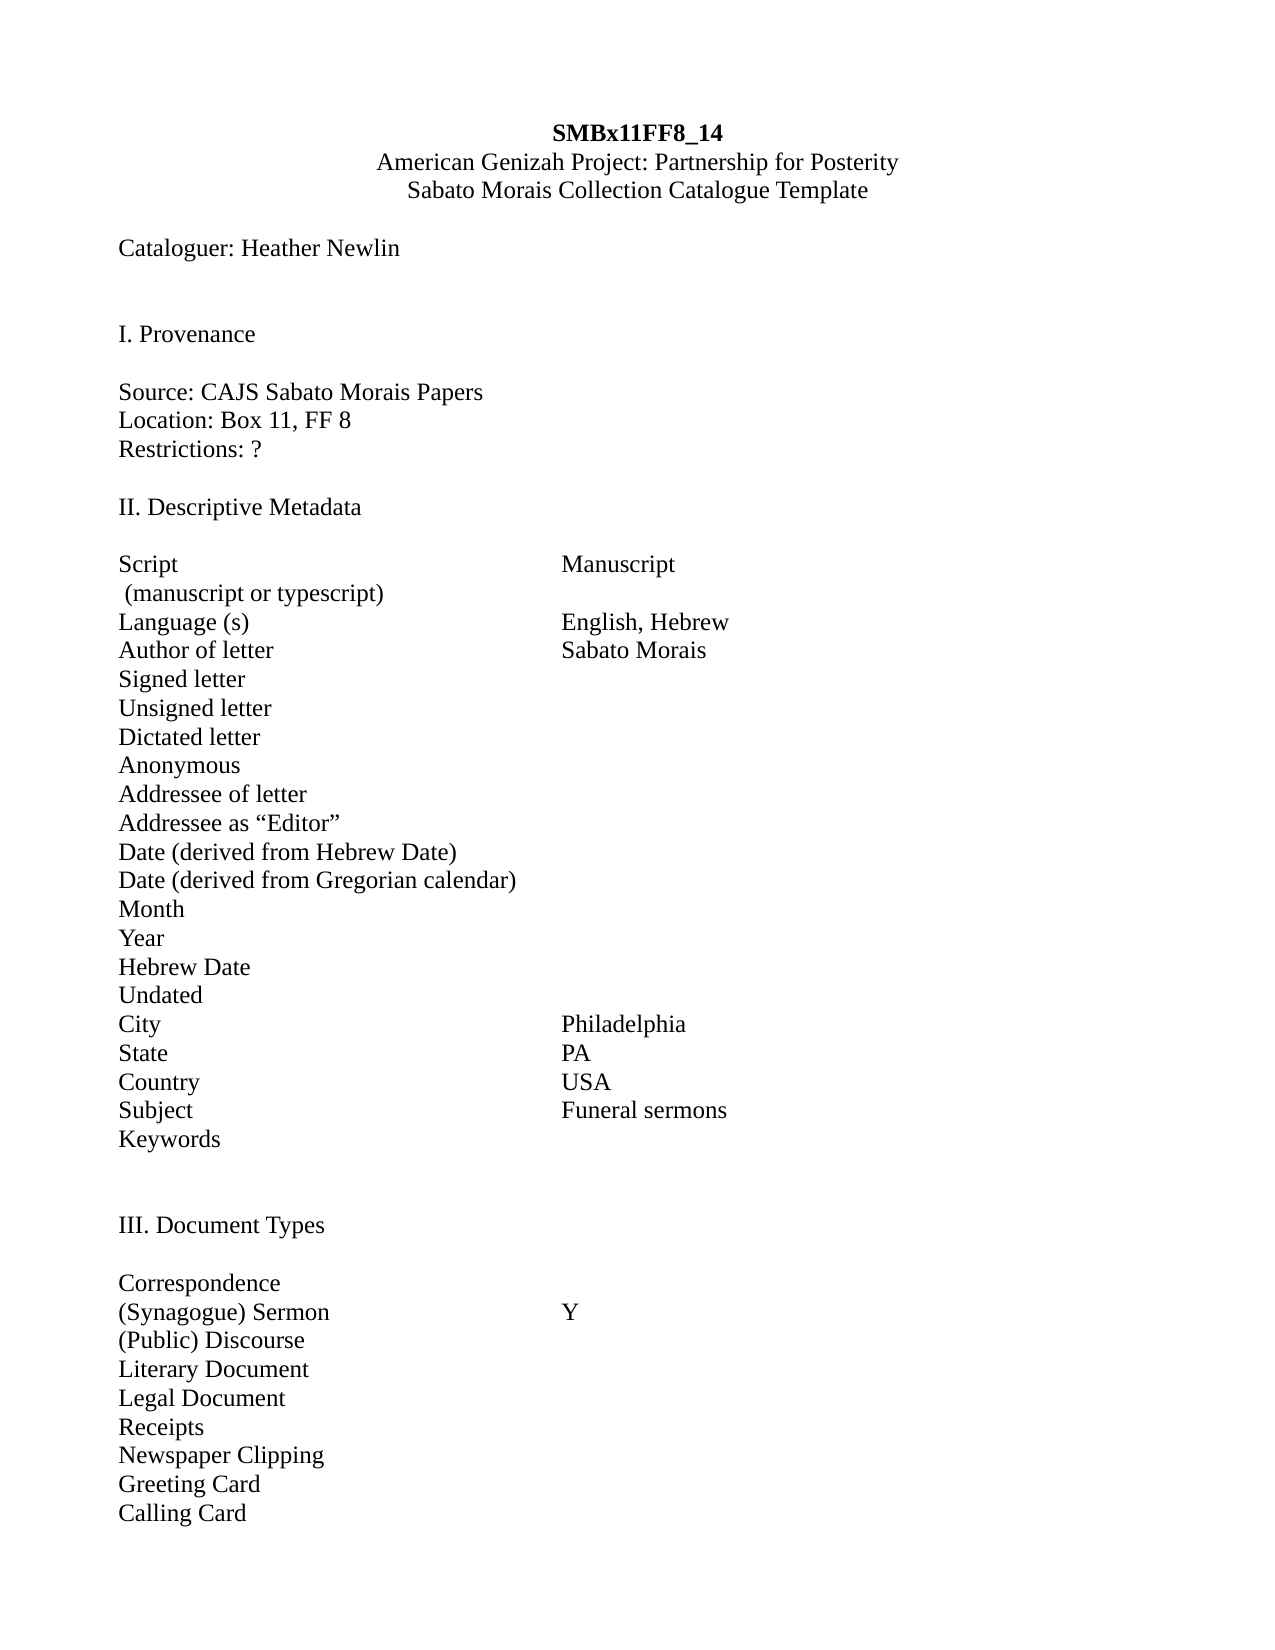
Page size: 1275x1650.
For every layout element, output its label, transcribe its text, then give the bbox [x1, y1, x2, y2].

text American Genizah Project: Partnership for Posterity [118, 147, 1157, 176]
text Anonymous [118, 751, 1157, 779]
text Cataloguer: Heather Newlin [118, 233, 1157, 262]
text Script Manuscript [118, 549, 1157, 578]
text Legal Document [118, 1383, 1157, 1412]
text Greeting Card [118, 1469, 1157, 1498]
text Literary Document [118, 1354, 1157, 1383]
text Location: Box 11, FF 8 [118, 406, 1157, 434]
text City Philadelphia [118, 1009, 1157, 1038]
text Calling Card [118, 1498, 1157, 1527]
text Date (derived from Gregorian calendar) [118, 866, 1157, 894]
text II. Descriptive Metadata [118, 492, 1157, 521]
text Source: CAJS Sabato Morais Papers [118, 377, 1157, 406]
text Addressee as “Editor” [118, 808, 1157, 837]
text Addressee of letter [118, 779, 1157, 808]
text Signed letter [118, 664, 1157, 693]
text Restrictions: ? [118, 434, 1157, 463]
text Unsigned letter [118, 693, 1157, 722]
text Dictated letter [118, 722, 1157, 751]
text Newspaper Clipping [118, 1441, 1157, 1469]
text Date (derived from Hebrew Date) [118, 837, 1157, 866]
text Hebrew Date [118, 952, 1157, 981]
text Correspondence [118, 1268, 1157, 1297]
text Undated [118, 981, 1157, 1009]
text I. Provenance [118, 319, 1157, 348]
text Receipts [118, 1412, 1157, 1441]
text Year [118, 923, 1157, 952]
text Subject Funeral sermons [118, 1096, 1157, 1124]
text (Public) Discourse [118, 1326, 1157, 1354]
text (manuscript or typescript) [118, 578, 1157, 607]
text Country USA [118, 1067, 1157, 1096]
text III. Document Types [118, 1211, 1157, 1239]
text Keywords [118, 1124, 1157, 1153]
text State PA [118, 1038, 1157, 1067]
text Language (s) English, Hebrew [118, 607, 1157, 636]
text Month [118, 894, 1157, 923]
text Sabato Morais Collection Catalogue Template [118, 176, 1157, 204]
text (Synagogue) Sermon Y [118, 1297, 1157, 1326]
text Author of letter Sabato Morais [118, 636, 1157, 664]
text SMBx11FF8_14 [118, 118, 1157, 147]
